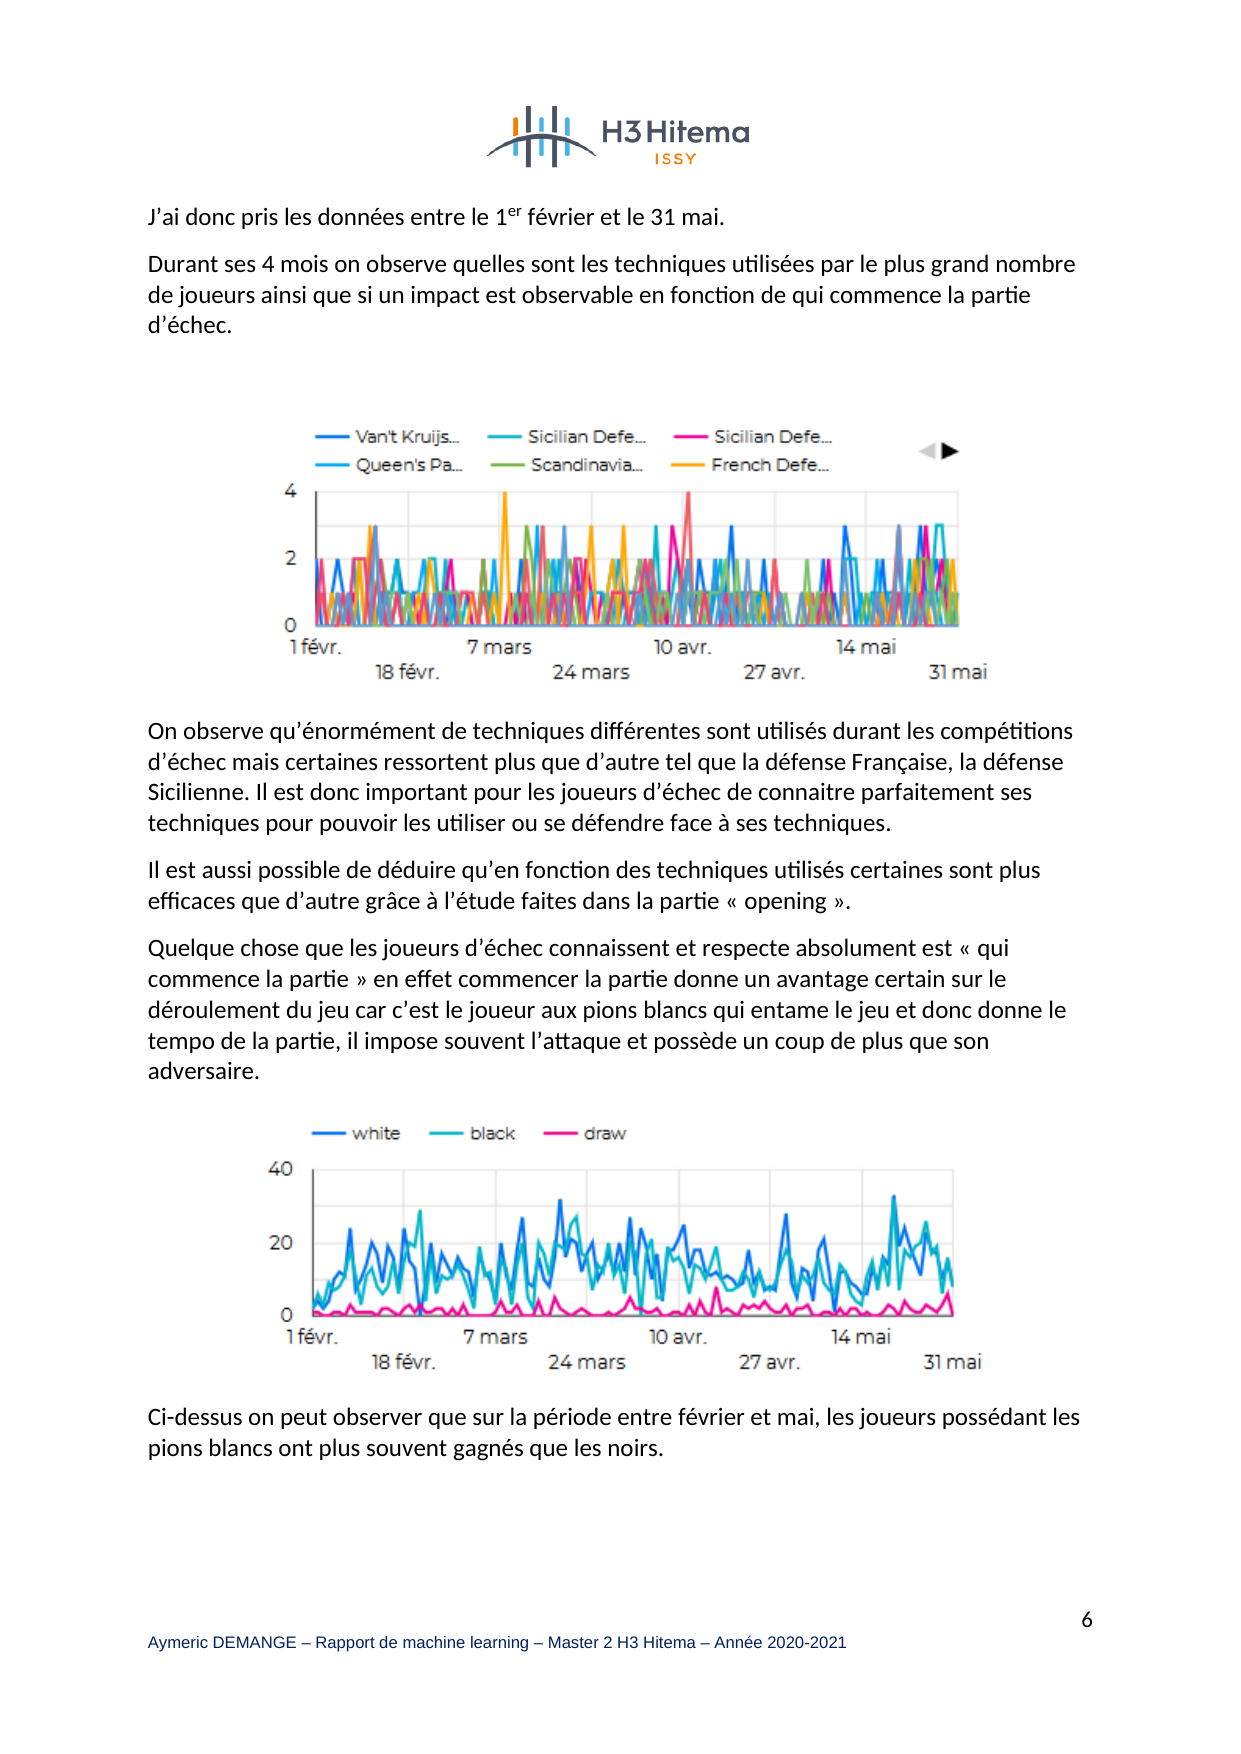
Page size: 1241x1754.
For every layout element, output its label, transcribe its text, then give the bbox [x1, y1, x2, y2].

text J’ai donc pris les données entre le 1er février et le 31 mai. [148, 201, 1093, 231]
text Durant ses 4 mois on observe quelles sont les techniques utilisées par le plus grand nombre de joueurs ainsi que si un impact est observable en fonction de qui commence la partie d’échec. [148, 248, 1093, 340]
text Il est aussi possible de déduire qu’en fonction des techniques utilisés certaines sont plus efficaces que d’autre grâce à l’étude faites dans la partie « opening ». [148, 854, 1093, 916]
text Ci-dessus on peut observer que sur la période entre février et mai, les joueurs possédant les pions blancs ont plus souvent gagnés que les noirs. [148, 1401, 1093, 1462]
text Quelque chose que les joueurs d’échec connaissent et respecte absolument est « qui commence la partie » en effet commencer la partie donne un avantage certain sur le déroulement du jeu car c’est le joueur aux pions blancs qui entame le jeu et donc donne le tempo de la partie, il impose souvent l’attaque et possède un coup de plus que son adversaire. [148, 933, 1093, 1086]
text On observe qu’énormément de techniques différentes sont utilisés durant les compétitions d’échec mais certaines ressortent plus que d’autre tel que la défense Française, la défense Sicilienne. Il est donc important pour les joueurs d’échec de connaitre parfaitement ses techniques pour pouvoir les utiliser ou se défendre face à ses techniques. [148, 715, 1093, 838]
